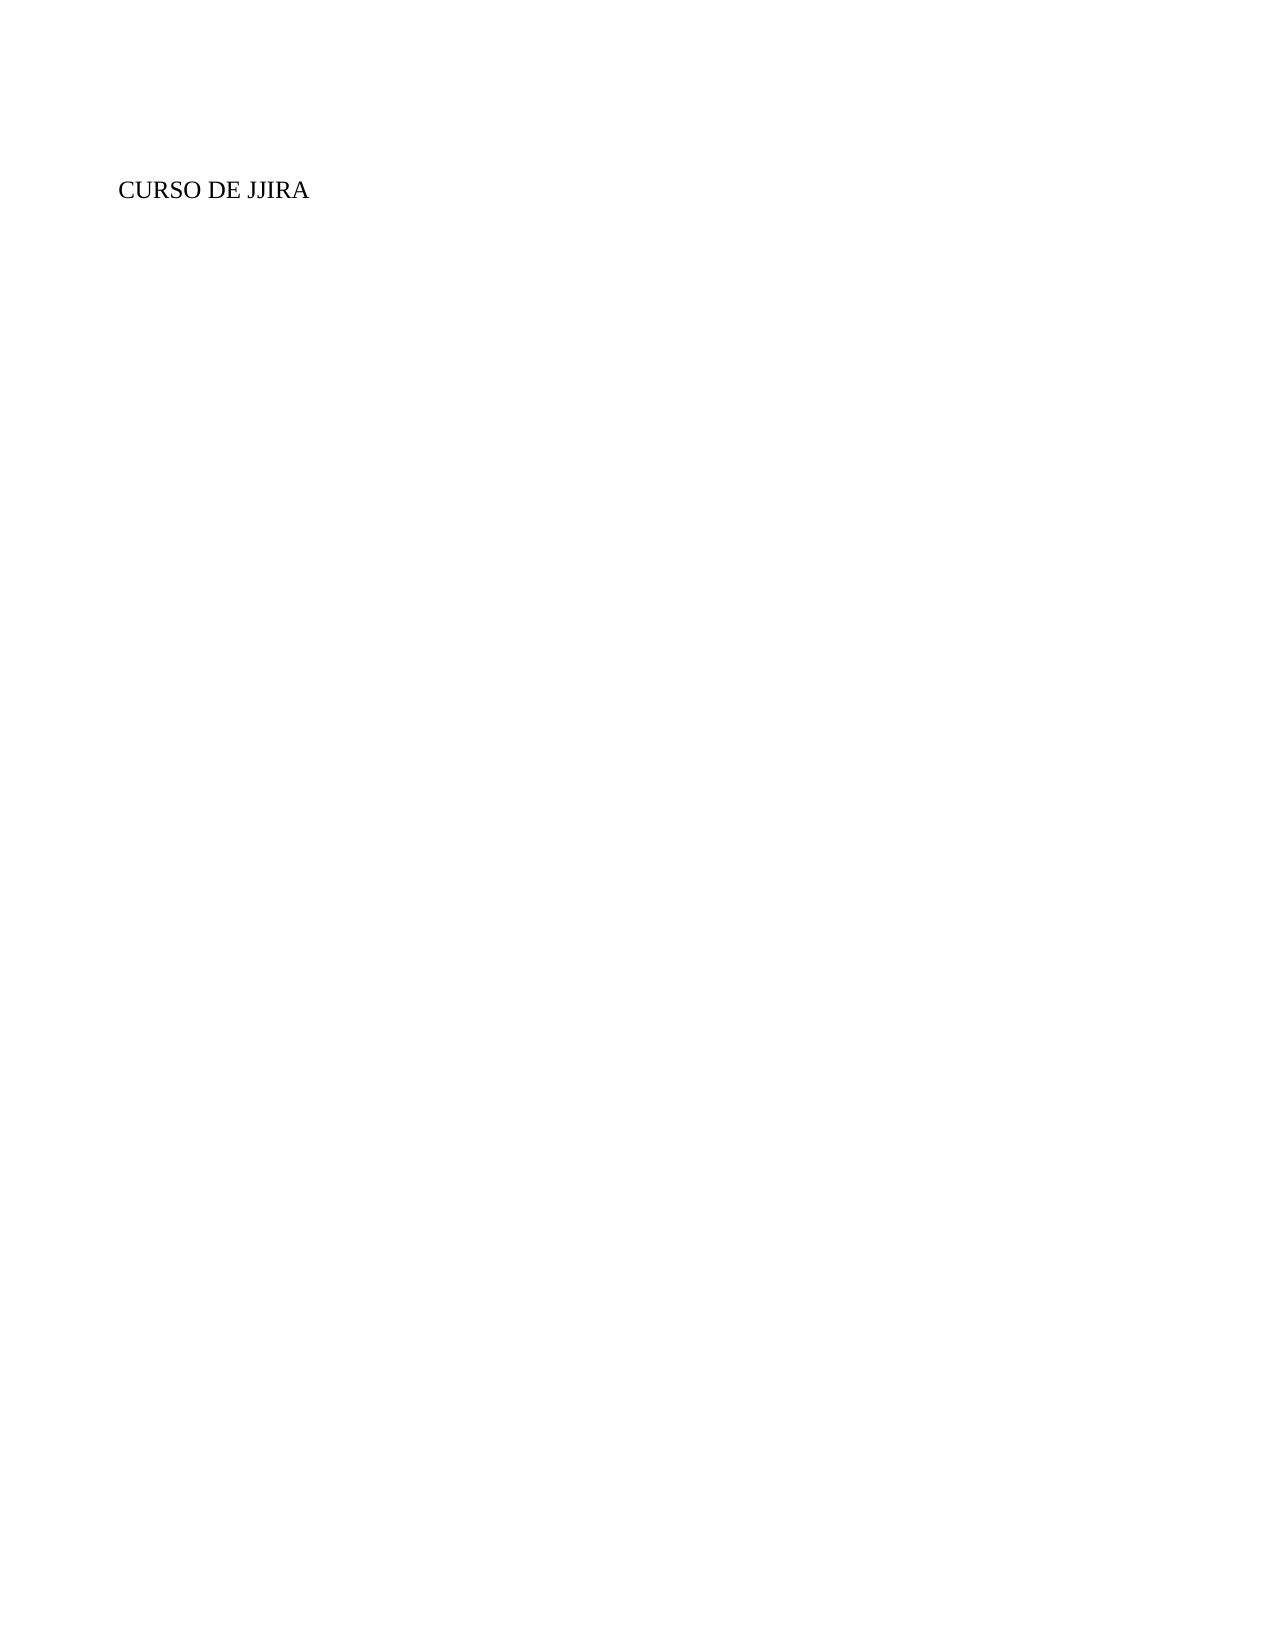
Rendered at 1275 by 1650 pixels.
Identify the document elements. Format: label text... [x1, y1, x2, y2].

text CURSO DE JJIRA [118, 176, 1157, 204]
